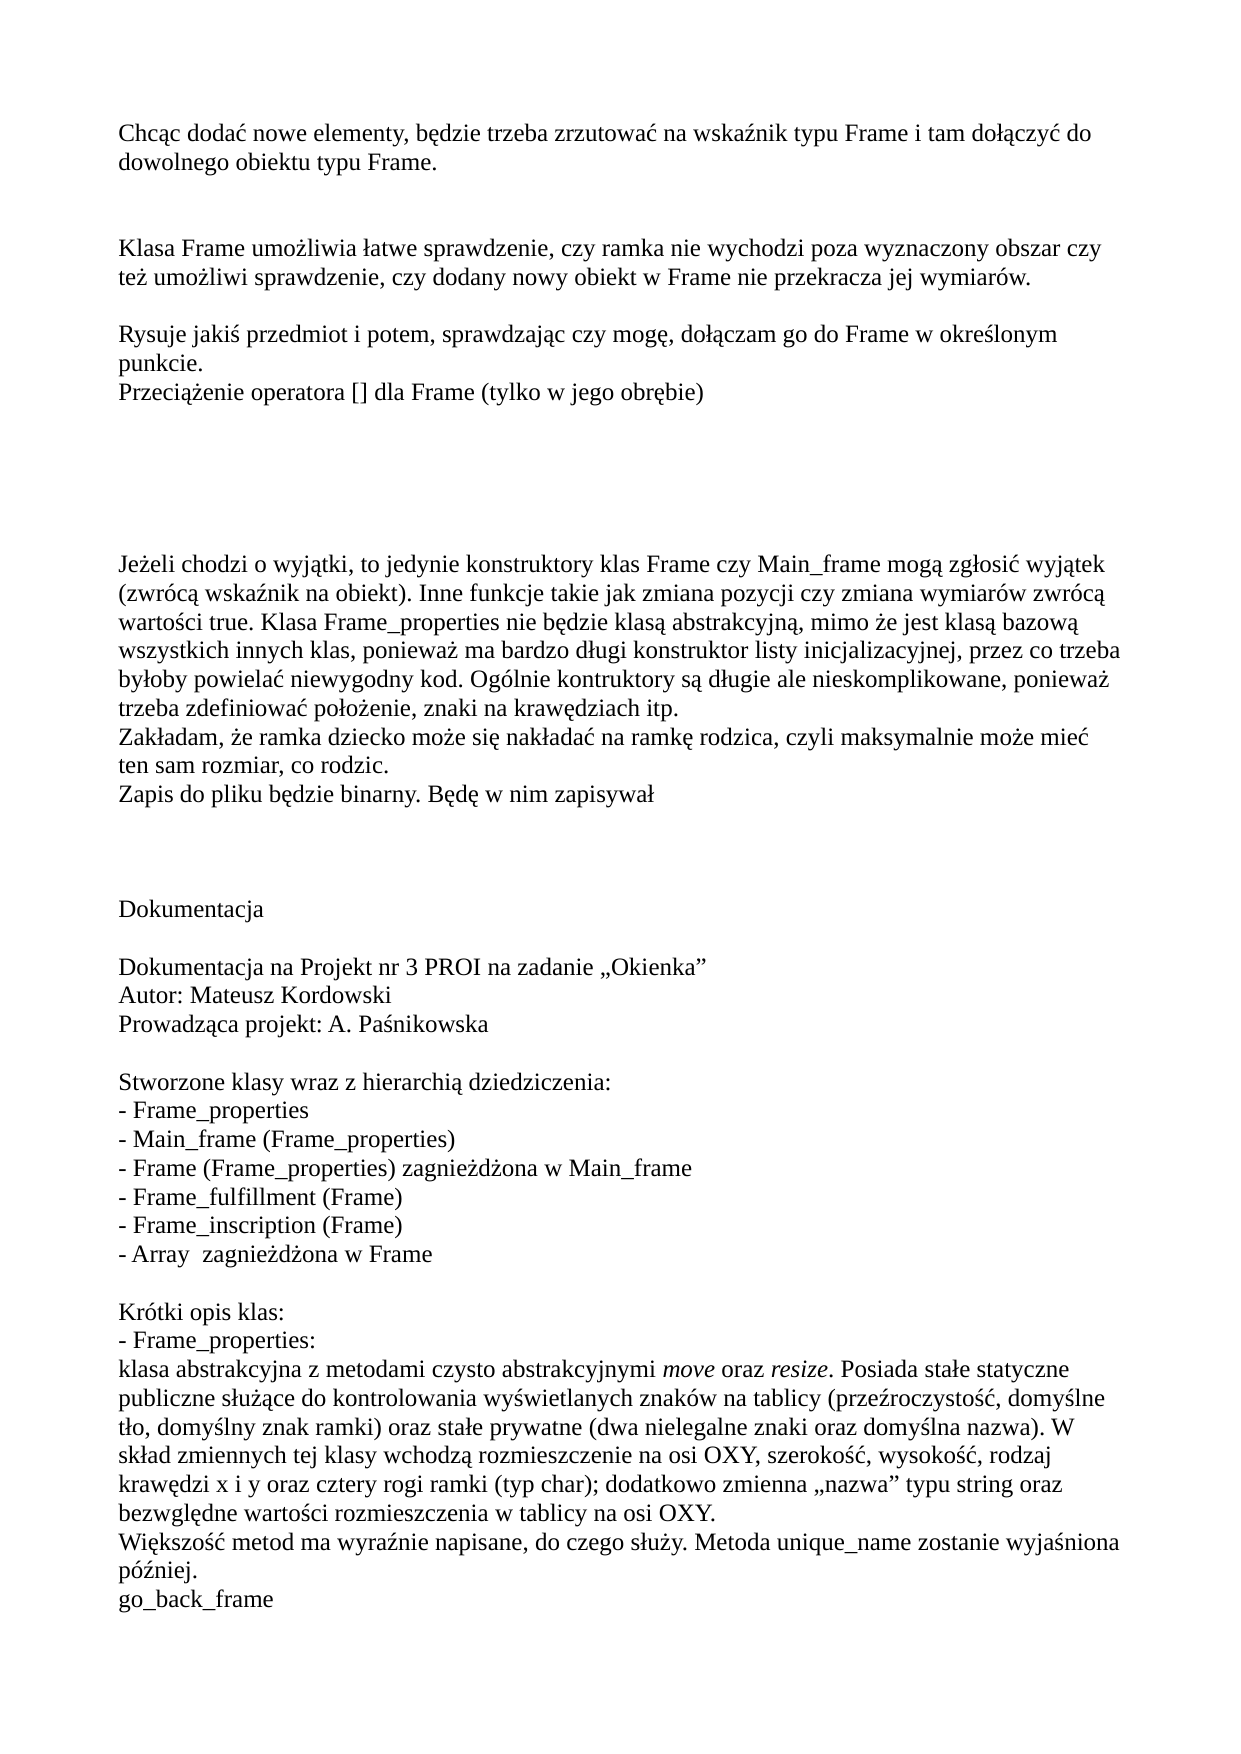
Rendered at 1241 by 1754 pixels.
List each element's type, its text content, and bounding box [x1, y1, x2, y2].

text klasa abstrakcyjna z metodami czysto abstrakcyjnymi move oraz resize. Posiada stałe statyczne publiczne służące do kontrolowania wyświetlanych znaków na tablicy (przeźroczystość, domyślne tło, domyślny znak ramki) oraz stałe prywatne (dwa nielegalne znaki oraz domyślna nazwa). W skład zmiennych tej klasy wchodzą rozmieszczenie na osi OXY, szerokość, wysokość, rodzaj krawędzi x i y oraz cztery rogi ramki (typ char); dodatkowo zmienna „nazwa” typu string oraz bezwględne wartości rozmieszczenia w tablicy na osi OXY. [118, 1354, 1122, 1527]
text Chcąc dodać nowe elementy, będzie trzeba zrzutować na wskaźnik typu Frame i tam dołączyć do dowolnego obiektu typu Frame. [118, 118, 1122, 176]
text Rysuje jakiś przedmiot i potem, sprawdzając czy mogę, dołączam go do Frame w określonym punkcie. [118, 319, 1122, 377]
text Przeciążenie operatora [] dla Frame (tylko w jego obrębie) [118, 377, 1122, 406]
text Klasa Frame umożliwia łatwe sprawdzenie, czy ramka nie wychodzi poza wyznaczony obszar czy też umożliwi sprawdzenie, czy dodany nowy obiekt w Frame nie przekracza jej wymiarów. [118, 233, 1122, 291]
text - Frame_properties [118, 1096, 1122, 1124]
text Autor: Mateusz Kordowski [118, 981, 1122, 1009]
text Dokumentacja na Projekt nr 3 PROI na zadanie „Okienka” [118, 952, 1122, 981]
text - Array zagnieżdżona w Frame [118, 1239, 1122, 1268]
text Jeżeli chodzi o wyjątki, to jedynie konstruktory klas Frame czy Main_frame mogą zgłosić wyjątek (zwrócą wskaźnik na obiekt). Inne funkcje takie jak zmiana pozycji czy zmiana wymiarów zwrócą wartości true. Klasa Frame_properties nie będzie klasą abstrakcyjną, mimo że jest klasą bazową wszystkich innych klas, ponieważ ma bardzo długi konstruktor listy inicjalizacyjnej, przez co trzeba byłoby powielać niewygodny kod. Ogólnie kontruktory są długie ale nieskomplikowane, ponieważ trzeba zdefiniować położenie, znaki na krawędziach itp. [118, 549, 1122, 722]
text Krótki opis klas: [118, 1297, 1122, 1326]
text Zakładam, że ramka dziecko może się nakładać na ramkę rodzica, czyli maksymalnie może mieć ten sam rozmiar, co rodzic. [118, 722, 1122, 779]
text Stworzone klasy wraz z hierarchią dziedziczenia: [118, 1067, 1122, 1096]
text Prowadząca projekt: A. Paśnikowska [118, 1009, 1122, 1038]
text Większość metod ma wyraźnie napisane, do czego służy. Metoda unique_name zostanie wyjaśniona później. [118, 1527, 1122, 1584]
text Dokumentacja [118, 894, 1122, 923]
text - Frame_fulfillment (Frame) [118, 1182, 1122, 1211]
text - Frame_properties: [118, 1326, 1122, 1354]
text - Frame (Frame_properties) zagnieżdżona w Main_frame [118, 1153, 1122, 1182]
text go_back_frame [118, 1584, 1122, 1613]
text Zapis do pliku będzie binarny. Będę w nim zapisywał [118, 779, 1122, 808]
text - Frame_inscription (Frame) [118, 1211, 1122, 1239]
text - Main_frame (Frame_properties) [118, 1124, 1122, 1153]
